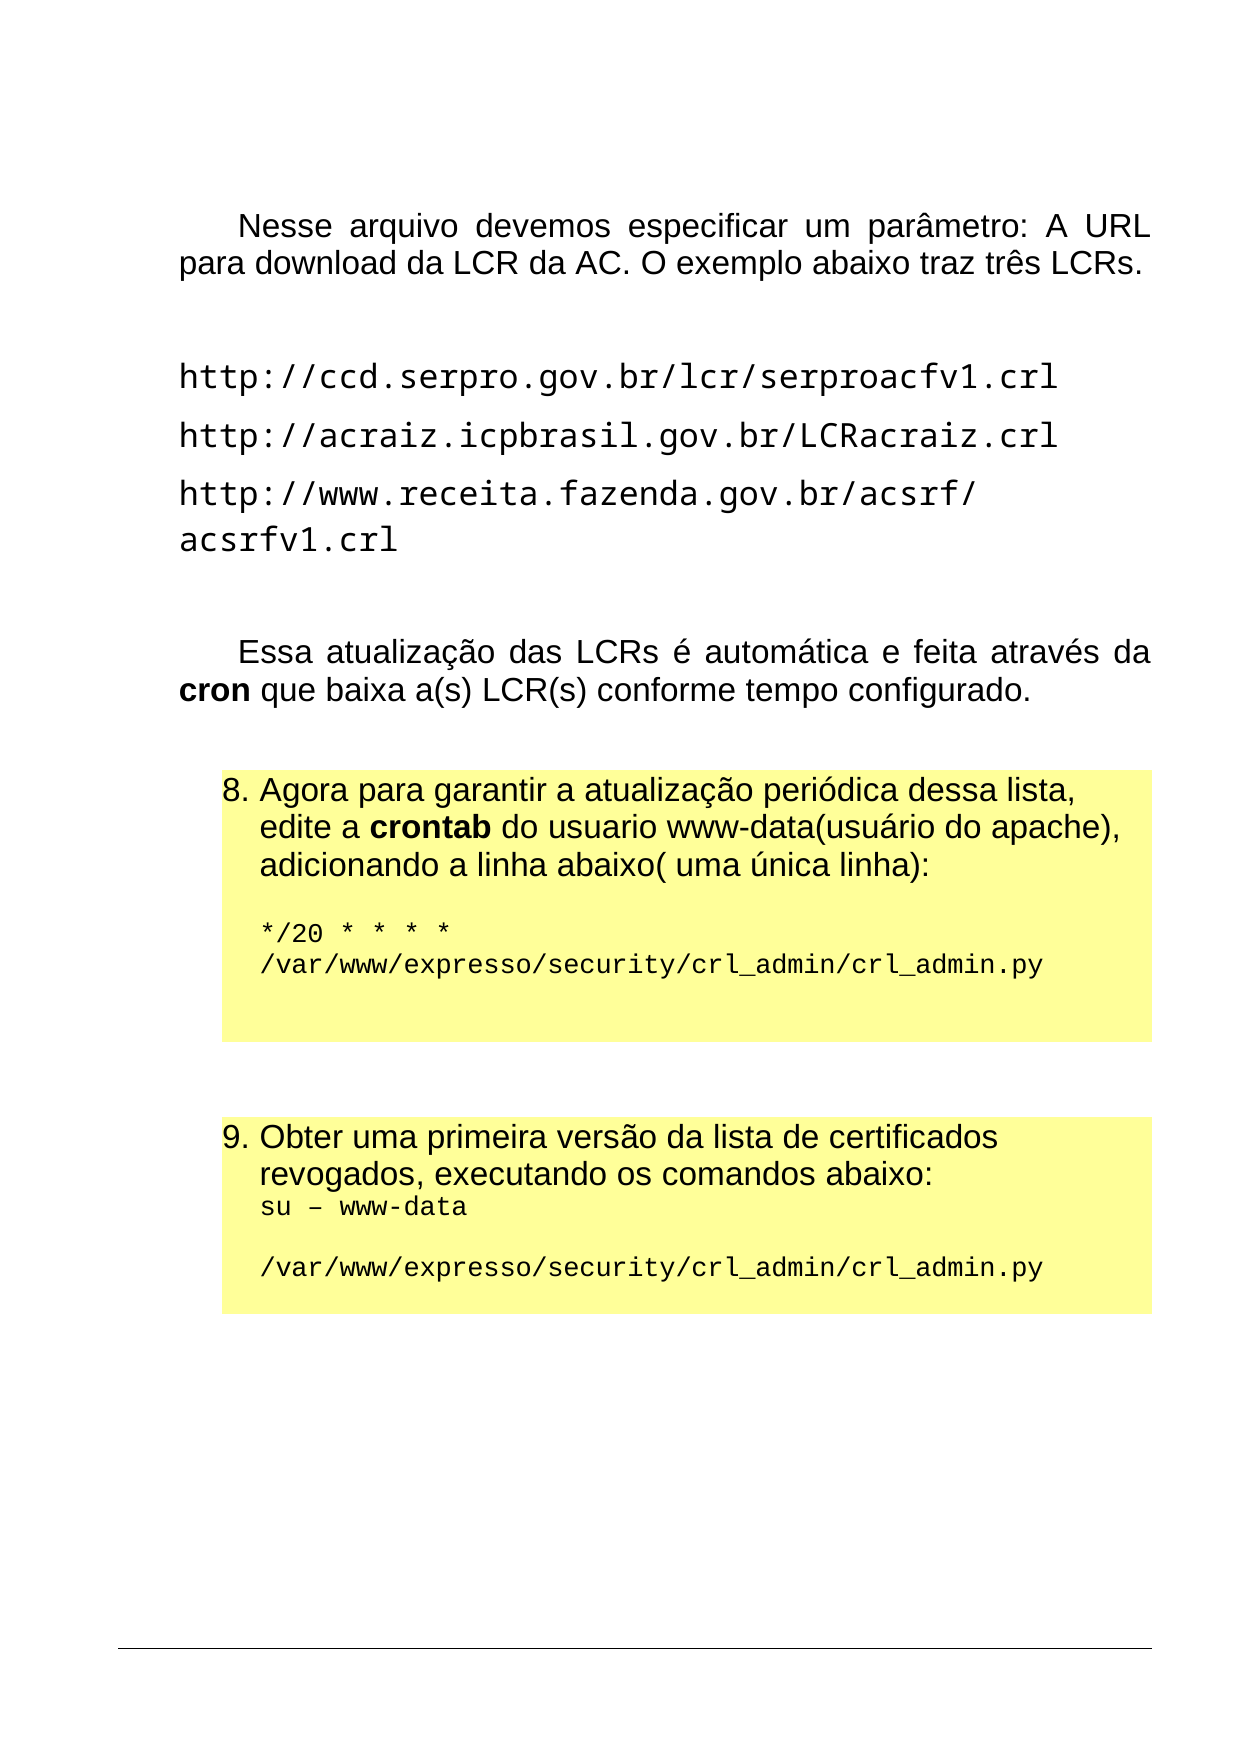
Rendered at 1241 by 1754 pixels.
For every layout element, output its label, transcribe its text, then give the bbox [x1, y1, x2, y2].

list su – www-data [222, 1192, 1152, 1223]
text http://ccd.serpro.gov.br/lcr/serproacfv1.crl [178, 353, 1152, 399]
list /var/www/expresso/security/crl_admin/crl_admin.py [222, 1253, 1152, 1284]
list Obter uma primeira versão da lista de certificados revogados, executando os comandos abaixo: [222, 1117, 1152, 1192]
text Essa atualização das LCRs é automática e feita através da cron que baixa a(s) LCR(s) conforme tempo configurado. [178, 633, 1152, 708]
text http://www.receita.fazenda.gov.br/acsrf/acsrfv1.crl [178, 470, 1152, 562]
list */20 * * * * /var/www/expresso/security/crl_admin/crl_admin.py [222, 920, 1152, 981]
list Agora para garantir a atualização periódica dessa lista, edite a crontab do usuario www-data(usuário do apache), adicionando a linha abaixo( uma única linha): [222, 770, 1152, 883]
text Nesse arquivo devemos especificar um parâmetro: A URL para download da LCR da AC. O exemplo abaixo traz três LCRs. [178, 207, 1152, 282]
text http://acraiz.icpbrasil.gov.br/LCRacraiz.crl [178, 411, 1152, 457]
